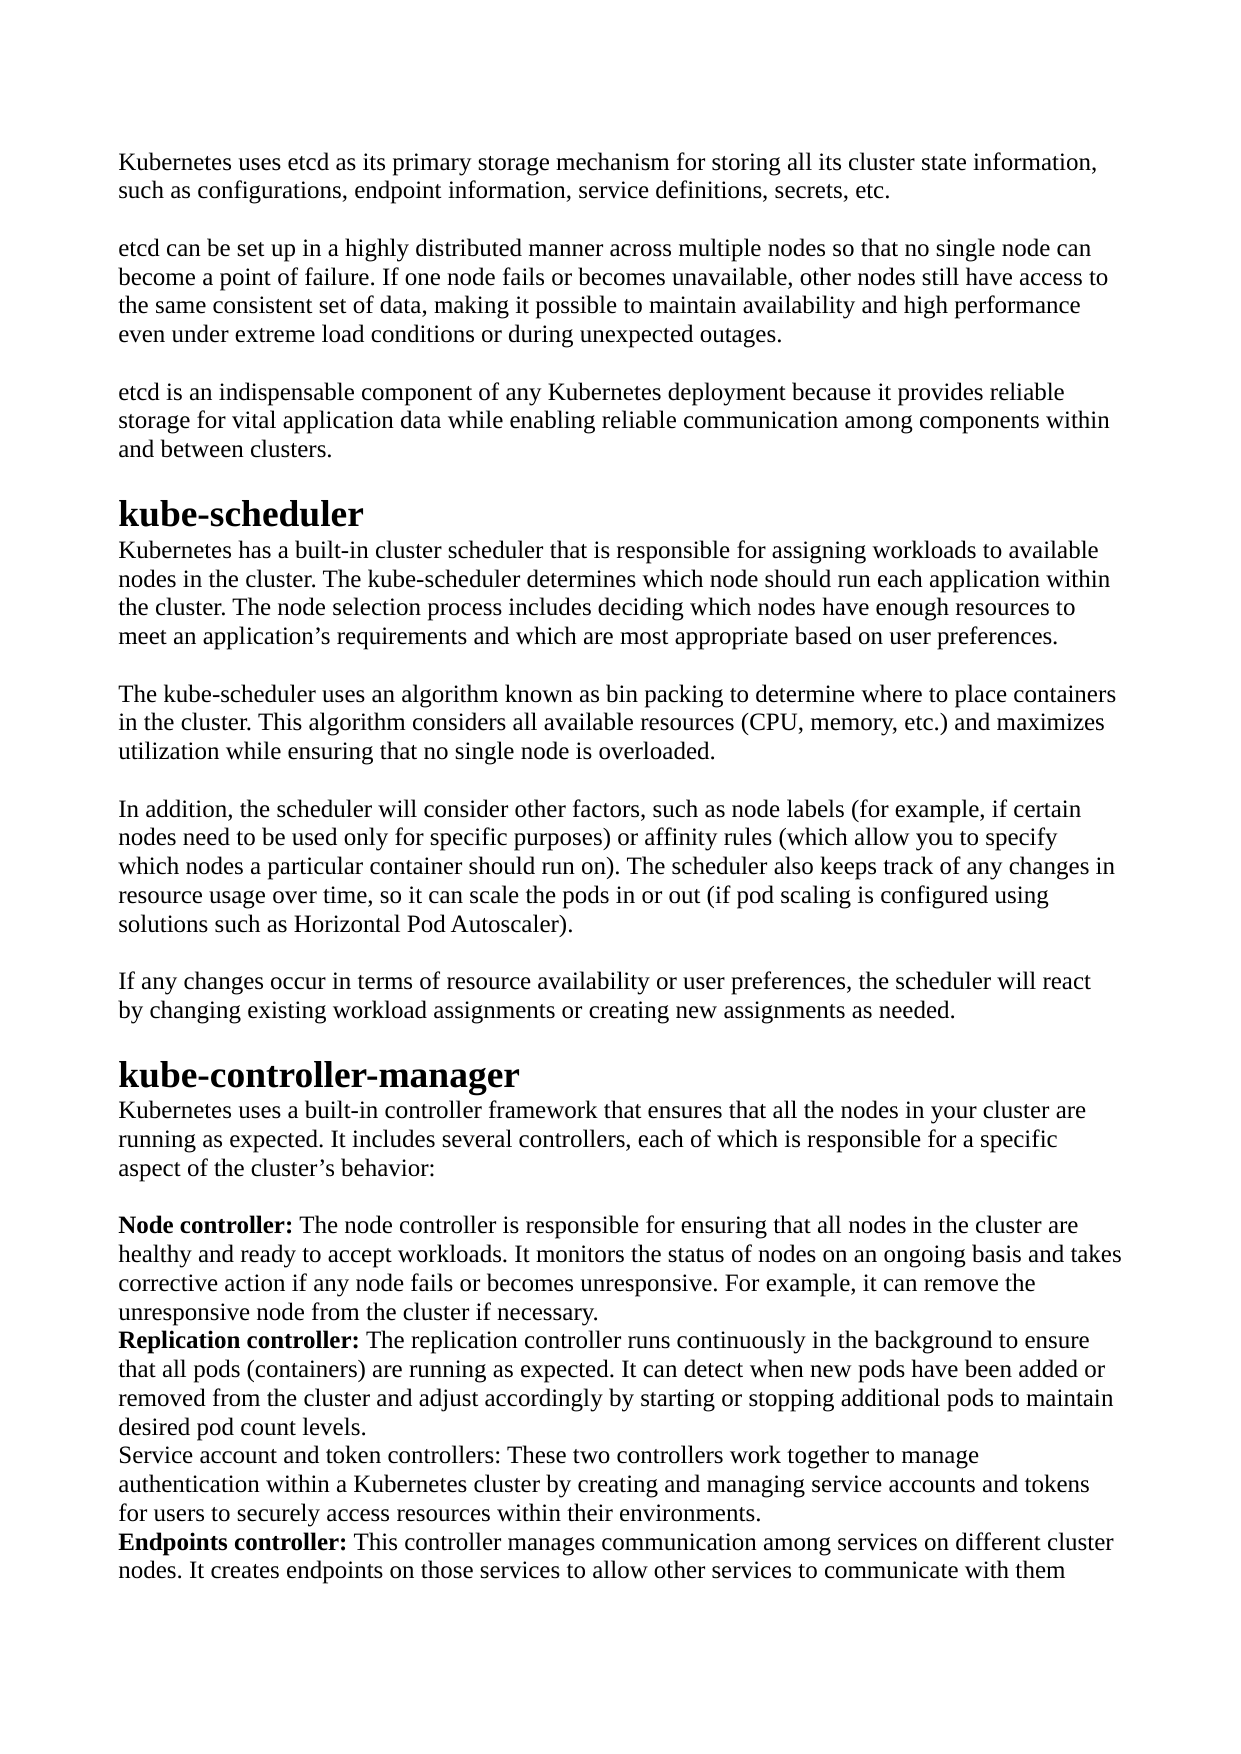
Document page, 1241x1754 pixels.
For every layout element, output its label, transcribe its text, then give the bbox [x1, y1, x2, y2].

text Node controller: The node controller is responsible for ensuring that all nodes in the cluster are healthy and ready to accept workloads. It monitors the status of nodes on an ongoing basis and takes corrective action if any node fails or becomes unresponsive. For example, it can remove the unresponsive node from the cluster if necessary. [118, 1211, 1122, 1326]
text etcd can be set up in a highly distributed manner across multiple nodes so that no single node can become a point of failure. If one node fails or becomes unavailable, other nodes still have access to the same consistent set of data, making it possible to maintain availability and high performance even under extreme load conditions or during unexpected outages. [118, 233, 1122, 348]
text Kubernetes uses a built-in controller framework that ensures that all the nodes in your cluster are running as expected. It includes several controllers, each of which is responsible for a specific aspect of the cluster’s behavior: [118, 1096, 1122, 1182]
text In addition, the scheduler will consider other factors, such as node labels (for example, if certain nodes need to be used only for specific purposes) or affinity rules (which allow you to specify which nodes a particular container should run on). The scheduler also keeps track of any changes in resource usage over time, so it can scale the pods in or out (if pod scaling is configured using solutions such as Horizontal Pod Autoscaler). [118, 794, 1122, 937]
text If any changes occur in terms of resource availability or user preferences, the scheduler will react by changing existing workload assignments or creating new assignments as needed. [118, 966, 1122, 1024]
text kube-controller-manager [118, 1052, 1122, 1096]
text Endpoints controller: This controller manages communication among services on different cluster nodes. It creates endpoints on those services to allow other services to communicate with them [118, 1527, 1122, 1584]
text Service account and token controllers: These two controllers work together to manage authentication within a Kubernetes cluster by creating and managing service accounts and tokens for users to securely access resources within their environments. [118, 1441, 1122, 1527]
text etcd is an indispensable component of any Kubernetes deployment because it provides reliable storage for vital application data while enabling reliable communication among components within and between clusters. [118, 377, 1122, 463]
text The kube-scheduler uses an algorithm known as bin packing to determine where to place containers in the cluster. This algorithm considers all available resources (CPU, memory, etc.) and maximizes utilization while ensuring that no single node is overloaded. [118, 679, 1122, 765]
text kube-scheduler [118, 492, 1122, 535]
text Replication controller: The replication controller runs continuously in the background to ensure that all pods (containers) are running as expected. It can detect when new pods have been added or removed from the cluster and adjust accordingly by starting or stopping additional pods to maintain desired pod count levels. [118, 1326, 1122, 1441]
text Kubernetes has a built-in cluster scheduler that is responsible for assigning workloads to available nodes in the cluster. The kube-scheduler determines which node should run each application within the cluster. The node selection process includes deciding which nodes have enough resources to meet an application’s requirements and which are most appropriate based on user preferences. [118, 535, 1122, 650]
text Kubernetes uses etcd as its primary storage mechanism for storing all its cluster state information, such as configurations, endpoint information, service definitions, secrets, etc. [118, 147, 1122, 204]
